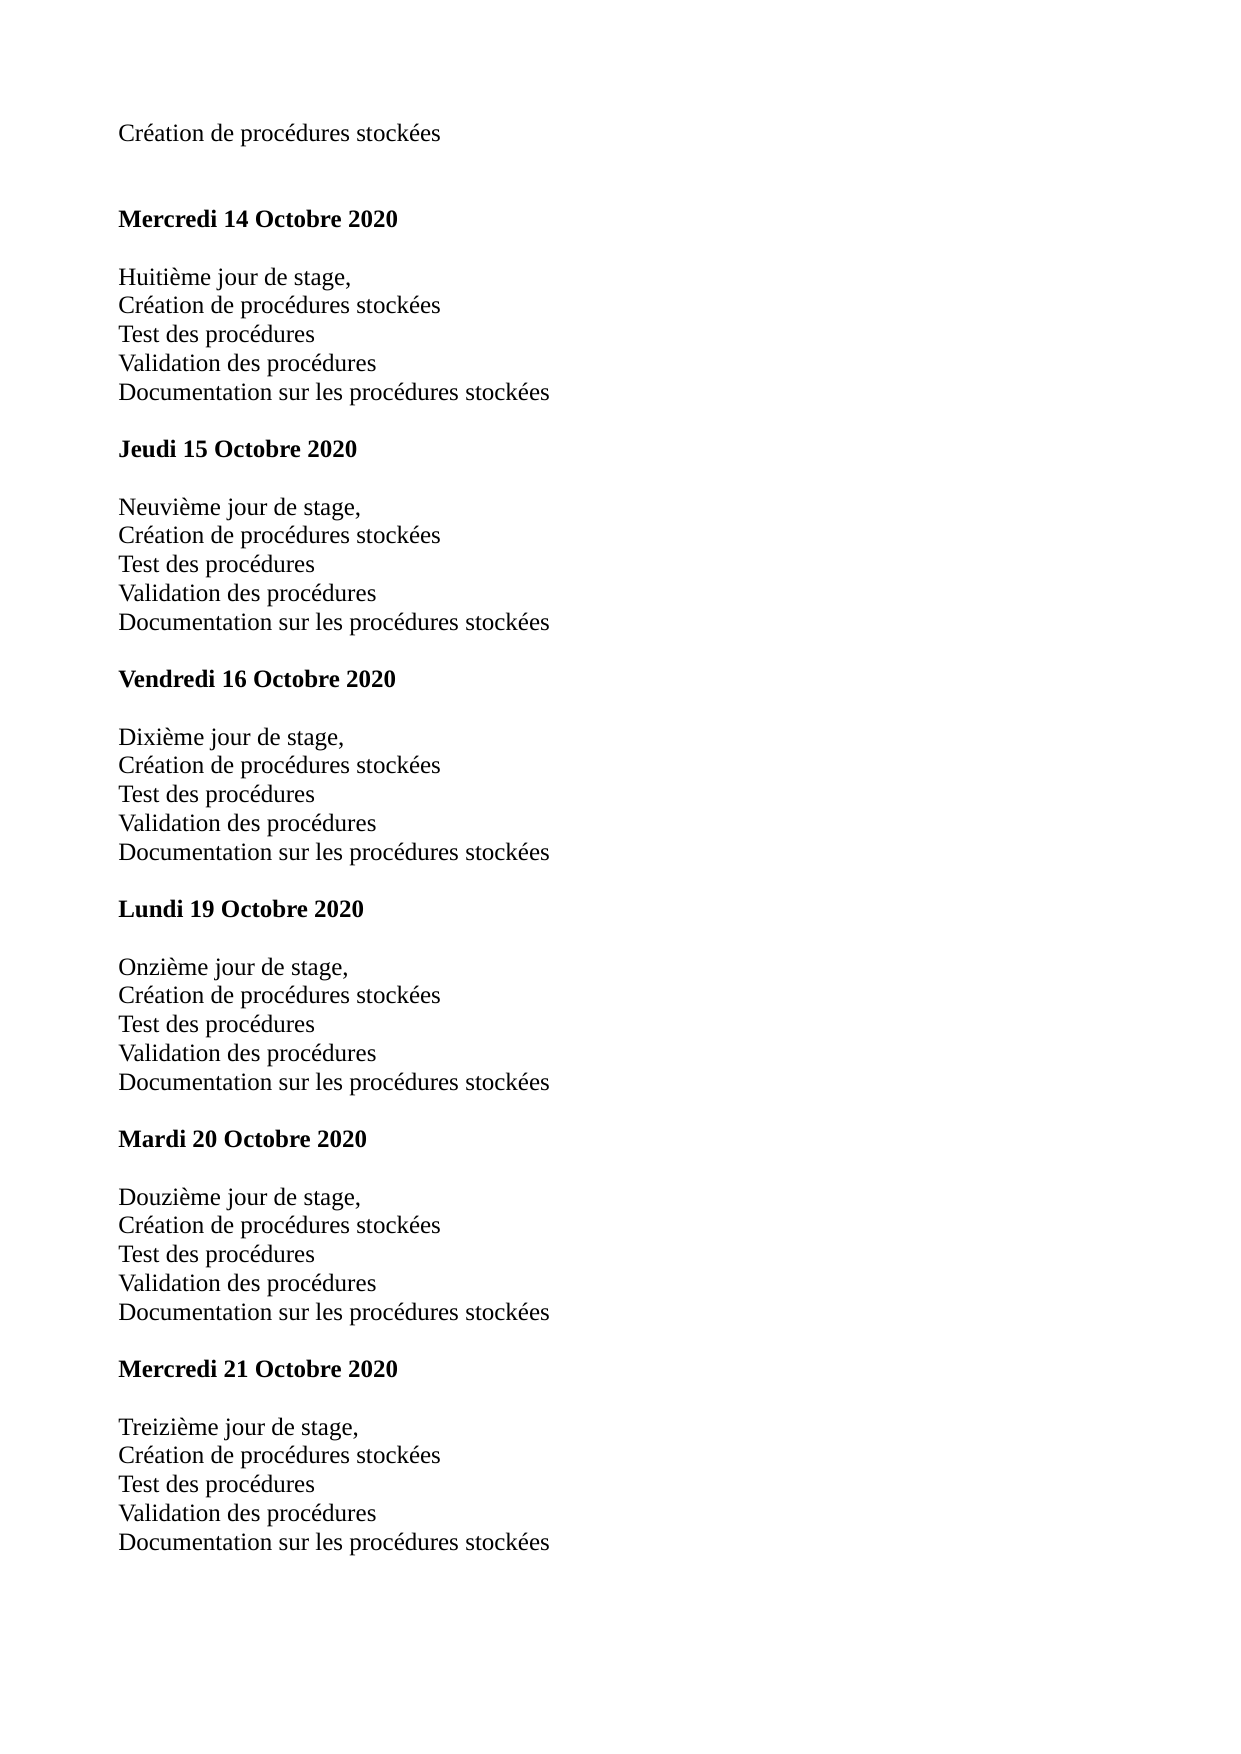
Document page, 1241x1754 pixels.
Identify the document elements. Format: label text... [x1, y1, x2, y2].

text Neuvième jour de stage, [118, 492, 1122, 521]
text Création de procédures stockées [118, 1211, 1122, 1239]
text Validation des procédures [118, 1268, 1122, 1297]
text Mercredi 21 Octobre 2020 [118, 1354, 1122, 1383]
text Jeudi 15 Octobre 2020 [118, 434, 1122, 463]
text Huitième jour de stage, [118, 262, 1122, 291]
text Création de procédures stockées [118, 981, 1122, 1009]
text Onzième jour de stage, [118, 952, 1122, 981]
text Documentation sur les procédures stockées [118, 607, 1122, 636]
text Documentation sur les procédures stockées [118, 1067, 1122, 1096]
text Documentation sur les procédures stockées [118, 837, 1122, 866]
text Création de procédures stockées [118, 118, 1122, 147]
text Documentation sur les procédures stockées [118, 377, 1122, 406]
text Documentation sur les procédures stockées [118, 1527, 1122, 1556]
text Test des procédures [118, 1469, 1122, 1498]
text Test des procédures [118, 319, 1122, 348]
text Validation des procédures [118, 1038, 1122, 1067]
text Création de procédures stockées [118, 751, 1122, 779]
text Validation des procédures [118, 578, 1122, 607]
text Création de procédures stockées [118, 521, 1122, 549]
text Création de procédures stockées [118, 1441, 1122, 1469]
text Lundi 19 Octobre 2020 [118, 894, 1122, 923]
text Mercredi 14 Octobre 2020 [118, 204, 1122, 233]
text Dixième jour de stage, [118, 722, 1122, 751]
text Test des procédures [118, 1009, 1122, 1038]
text Test des procédures [118, 1239, 1122, 1268]
text Validation des procédures [118, 348, 1122, 377]
text Mardi 20 Octobre 2020 [118, 1124, 1122, 1153]
text Vendredi 16 Octobre 2020 [118, 664, 1122, 693]
text Treizième jour de stage, [118, 1412, 1122, 1441]
text Douzième jour de stage, [118, 1182, 1122, 1211]
text Test des procédures [118, 549, 1122, 578]
text Validation des procédures [118, 1498, 1122, 1527]
text Documentation sur les procédures stockées [118, 1297, 1122, 1326]
text Test des procédures [118, 779, 1122, 808]
text Validation des procédures [118, 808, 1122, 837]
text Création de procédures stockées [118, 291, 1122, 319]
